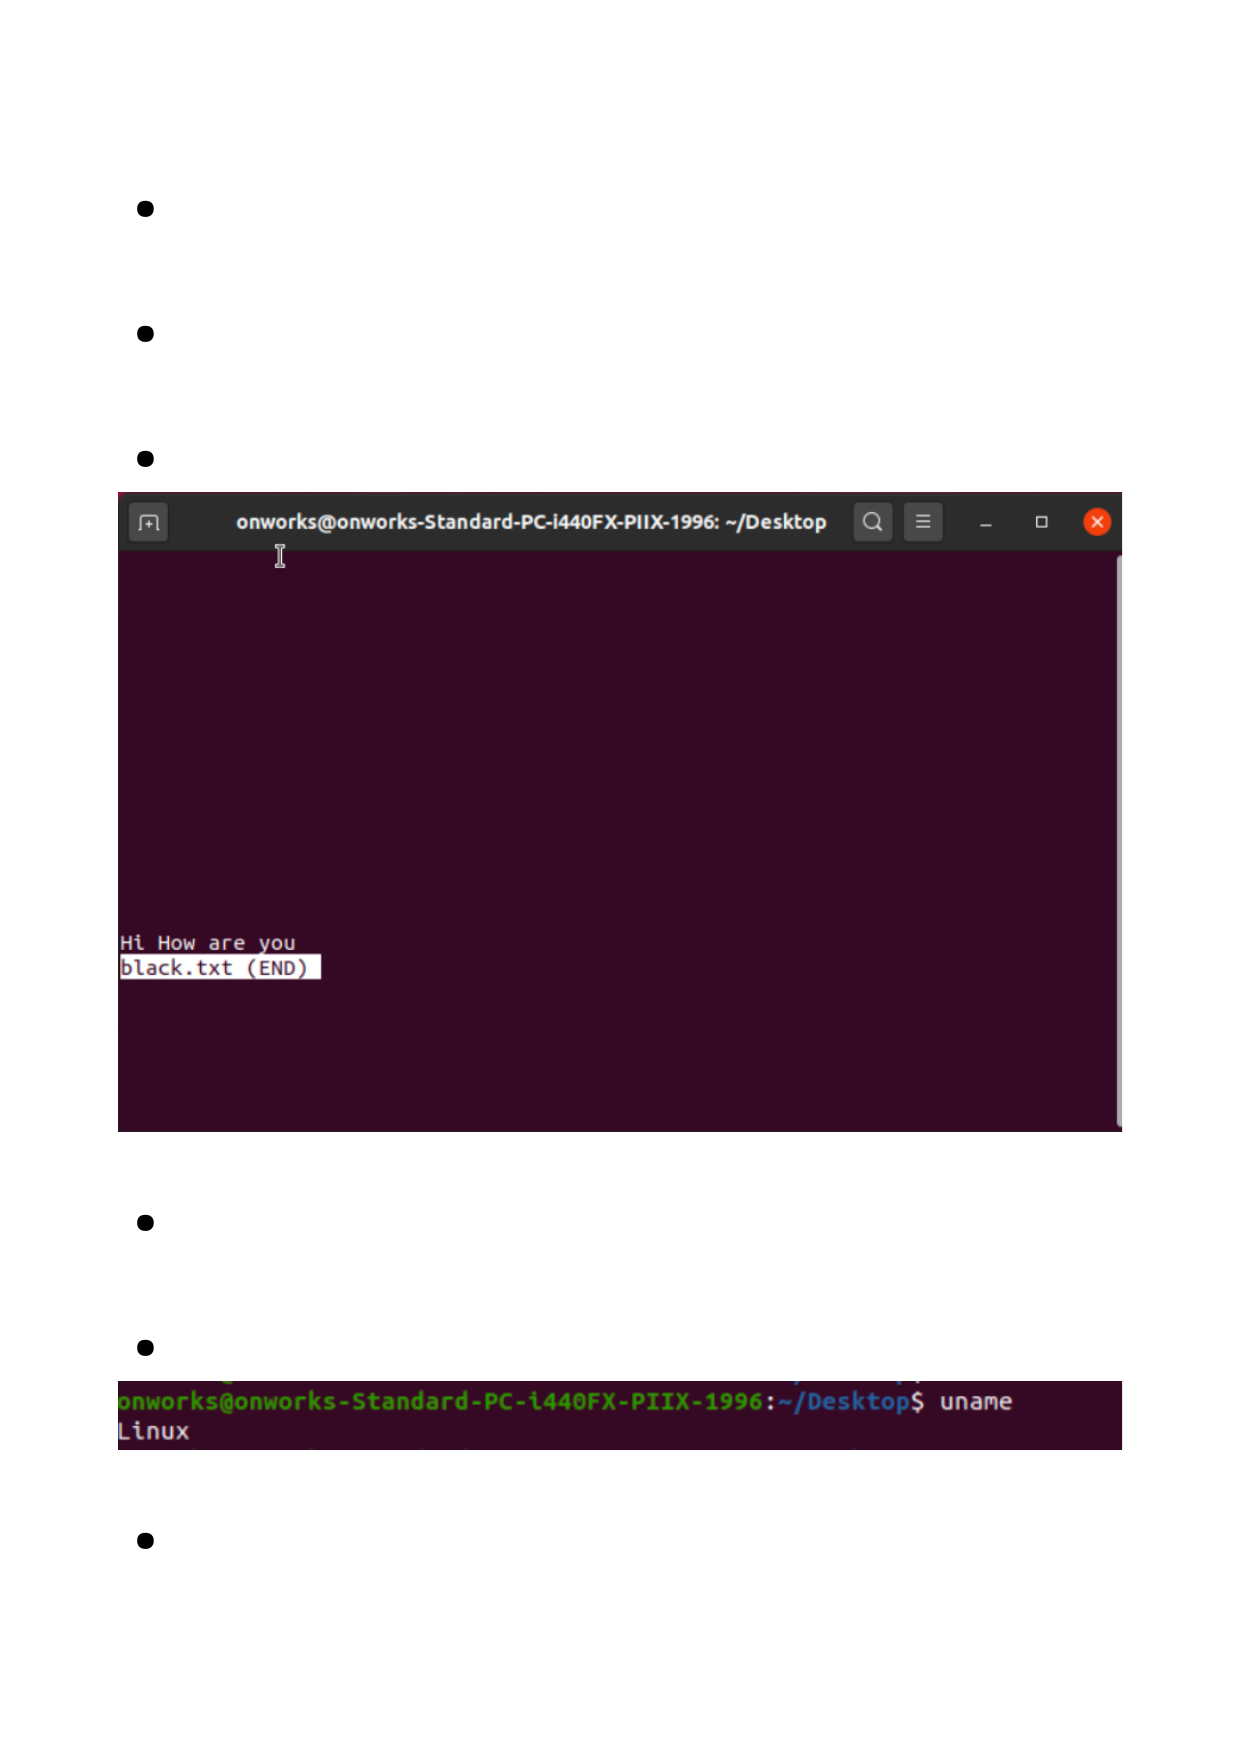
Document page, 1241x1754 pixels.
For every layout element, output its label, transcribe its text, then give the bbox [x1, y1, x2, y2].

text . [118, 368, 1122, 492]
text . [118, 118, 1122, 243]
text . [118, 1257, 1122, 1381]
text . [118, 243, 1122, 368]
picture [118, 1381, 1123, 1450]
text . [118, 1132, 1122, 1257]
picture [118, 492, 1123, 1132]
text . [118, 1450, 1122, 1575]
